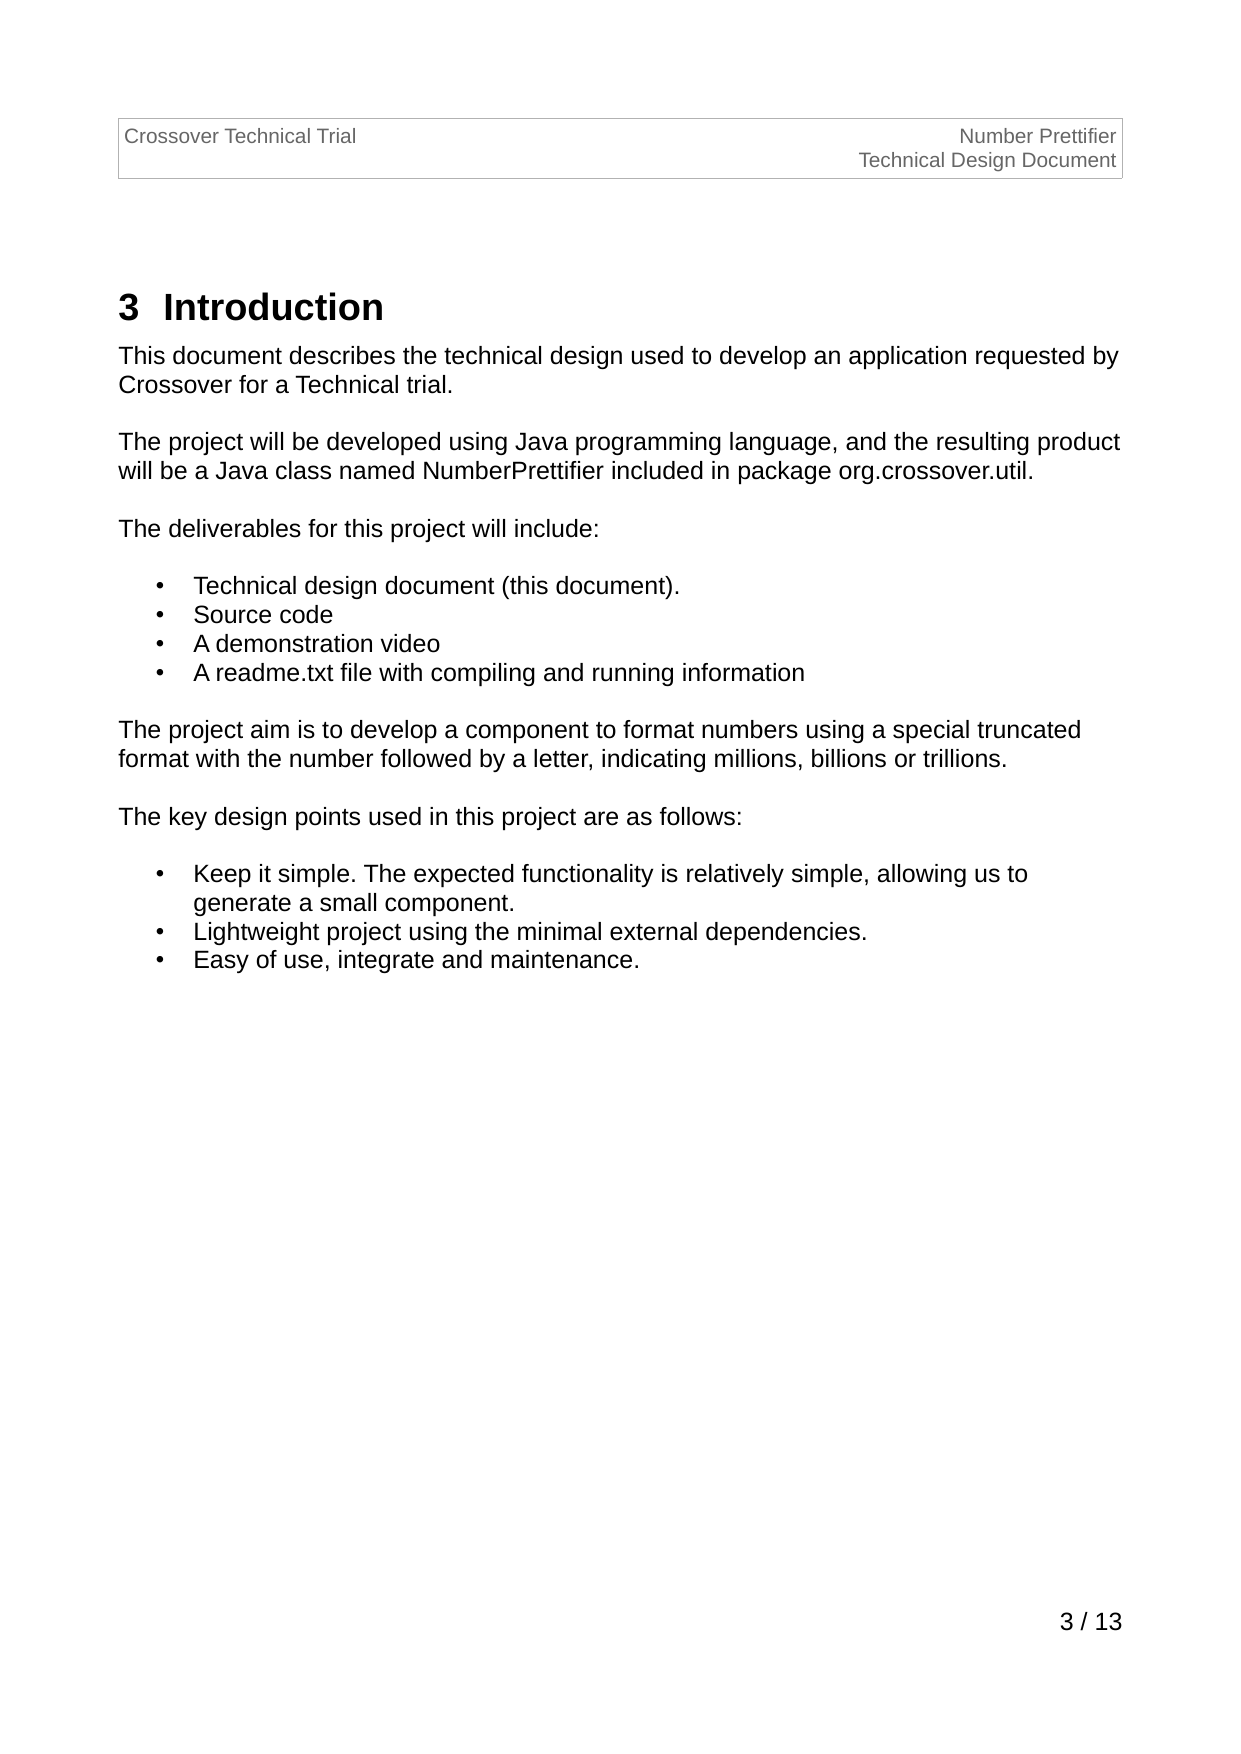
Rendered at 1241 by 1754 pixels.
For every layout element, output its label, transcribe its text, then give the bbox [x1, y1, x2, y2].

text The project aim is to develop a component to format numbers using a special truncated format with the number followed by a letter, indicating millions, billions or trillions. [118, 715, 1122, 773]
list A demonstration video [156, 629, 1122, 658]
text The project will be developed using Java programming language, and the resulting product will be a Java class named NumberPrettifier included in package org.crossover.util. [118, 427, 1122, 485]
list A readme.txt file with compiling and running information [156, 658, 1122, 686]
list Source code [156, 600, 1122, 629]
text The key design points used in this project are as follows: [118, 801, 1122, 830]
list Technical design document (this document). [156, 571, 1122, 600]
text This document describes the technical design used to develop an application requested by Crossover for a Technical trial. [118, 341, 1122, 398]
subtitle Introduction [118, 285, 1122, 328]
list Easy of use, integrate and maintenance. [156, 945, 1122, 974]
text The deliverables for this project will include: [118, 513, 1122, 542]
list Keep it simple. The expected functionality is relatively simple, allowing us to generate a small component. [156, 859, 1122, 917]
list Lightweight project using the minimal external dependencies. [156, 917, 1122, 945]
